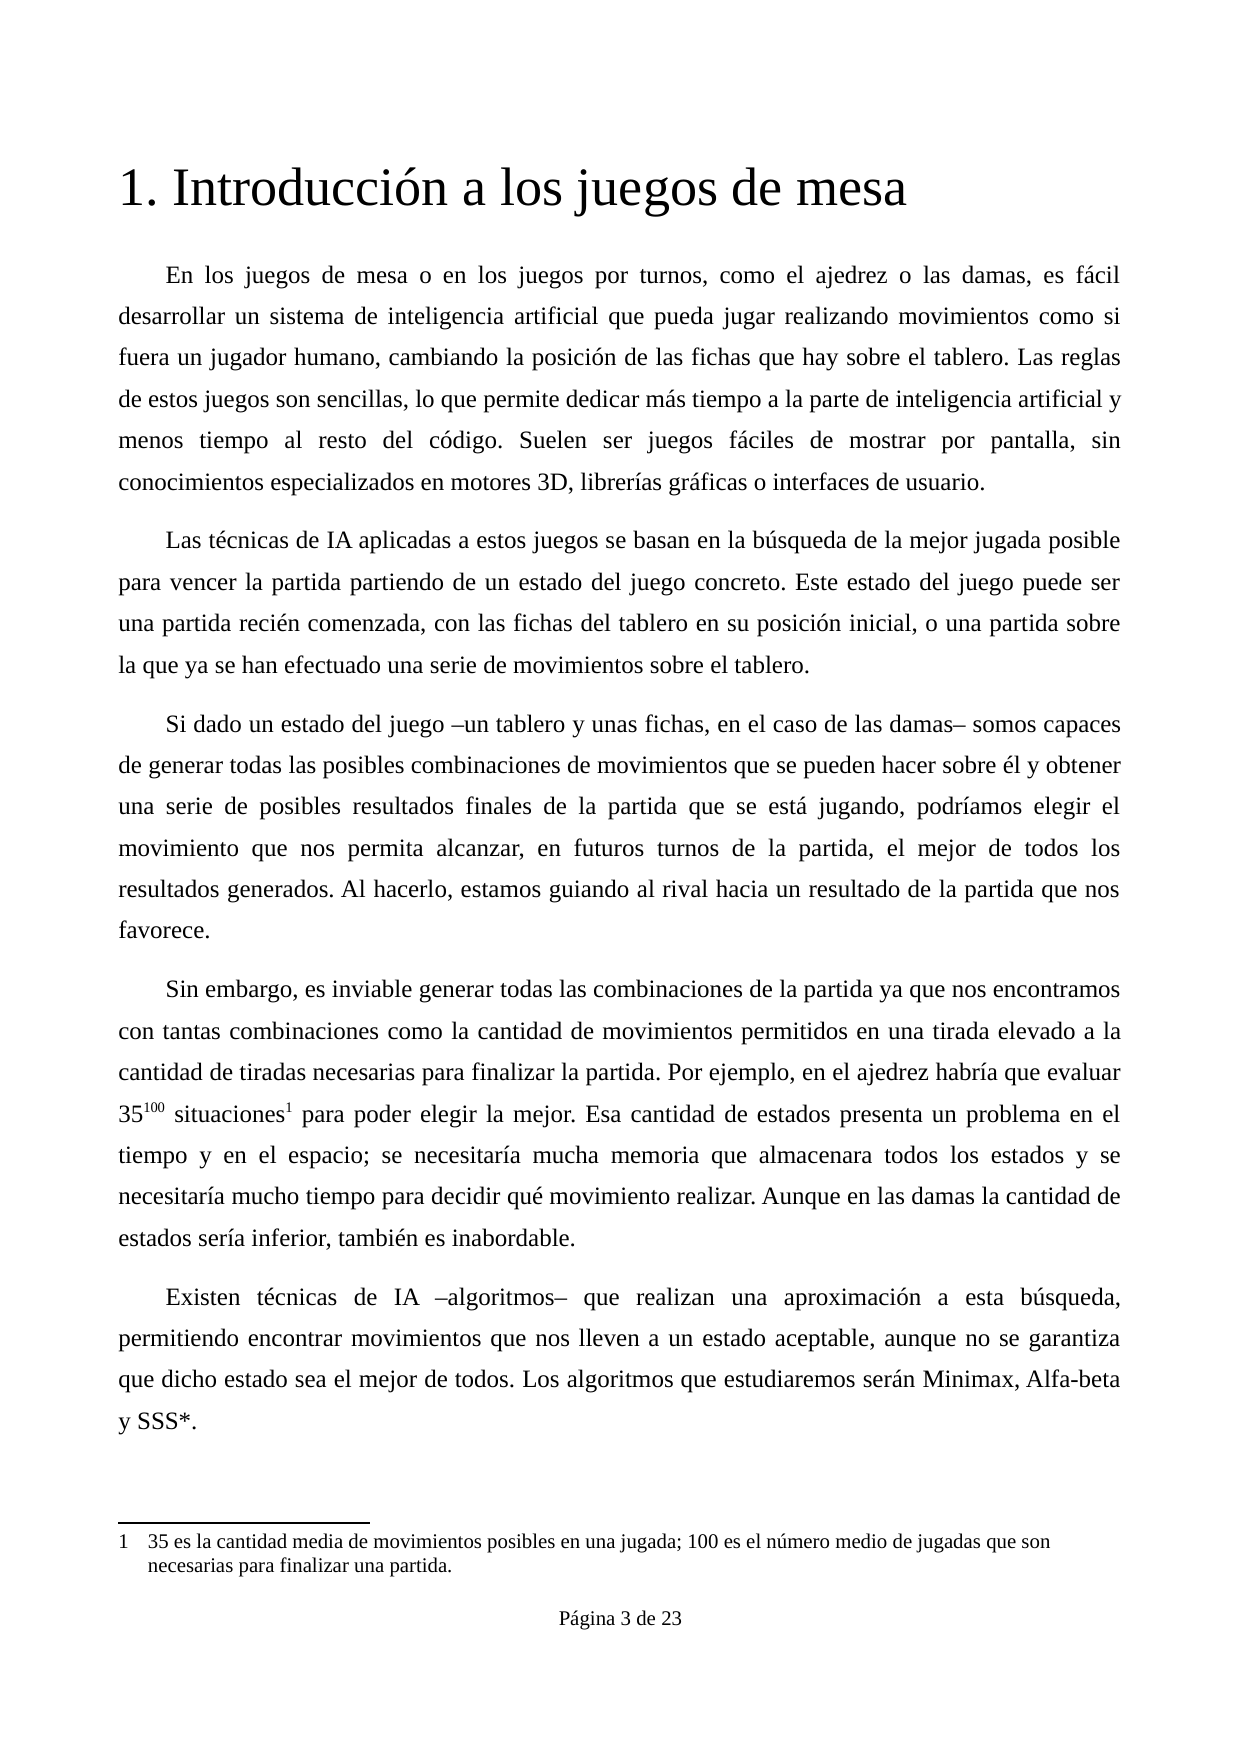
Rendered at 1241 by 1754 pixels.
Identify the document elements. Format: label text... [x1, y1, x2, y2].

text Existen técnicas de IA –algoritmos– que realizan una aproximación a esta búsqueda, permitiendo encontrar movimientos que nos lleven a un estado aceptable, aunque no se garantiza que dicho estado sea el mejor de todos. Los algoritmos que estudiaremos serán Minimax, Alfa-beta y SSS*. [118, 1272, 1122, 1437]
text Las técnicas de IA aplicadas a estos juegos se basan en la búsqueda de la mejor jugada posible para vencer la partida partiendo de un estado del juego concreto. Este estado del juego puede ser una partida recién comenzada, con las fichas del tablero en su posición inicial, o una partida sobre la que ya se han efectuado una serie de movimientos sobre el tablero. [118, 516, 1122, 681]
text En los juegos de mesa o en los juegos por turnos, como el ajedrez o las damas, es fácil desarrollar un sistema de inteligencia artificial que pueda jugar realizando movimientos como si fuera un jugador humano, cambiando la posición de las fichas que hay sobre el tablero. Las reglas de estos juegos son sencillas, lo que permite dedicar más tiempo a la parte de inteligencia artificial y menos tiempo al resto del código. Suelen ser juegos fáciles de mostrar por pantalla, sin conocimientos especializados en motores 3D, librerías gráficas o interfaces de usuario. [118, 250, 1122, 498]
text Si dado un estado del juego –un tablero y unas fichas, en el caso de las damas– somos capaces de generar todas las posibles combinaciones de movimientos que se pueden hacer sobre él y obtener una serie de posibles resultados finales de la partida que se está jugando, podríamos elegir el movimiento que nos permita alcanzar, en futuros turnos de la partida, el mejor de todos los resultados generados. Al hacerlo, estamos guiando al rival hacia un resultado de la partida que nos favorece. [118, 699, 1122, 947]
text Sin embargo, es inviable generar todas las combinaciones de la partida ya que nos encontramos con tantas combinaciones como la cantidad de movimientos permitidos en una tirada elevado a la cantidad de tiradas necesarias para finalizar la partida. Por ejemplo, en el ajedrez habría que evaluar 35100 situaciones para poder elegir la mejor. Esa cantidad de estados presenta un problema en el tiempo y en el espacio; se necesitaría mucha memoria que almacenara todos los estados y se necesitaría mucho tiempo para decidir qué movimiento realizar. Aunque en las damas la cantidad de estados sería inferior, también es inabordable. [118, 965, 1122, 1254]
text 35 es la cantidad media de movimientos posibles en una jugada; 100 es el número medio de jugadas que son necesarias para finalizar una partida. [118, 1529, 1122, 1577]
subtitle 1. Introducción a los juegos de mesa [118, 155, 1122, 217]
